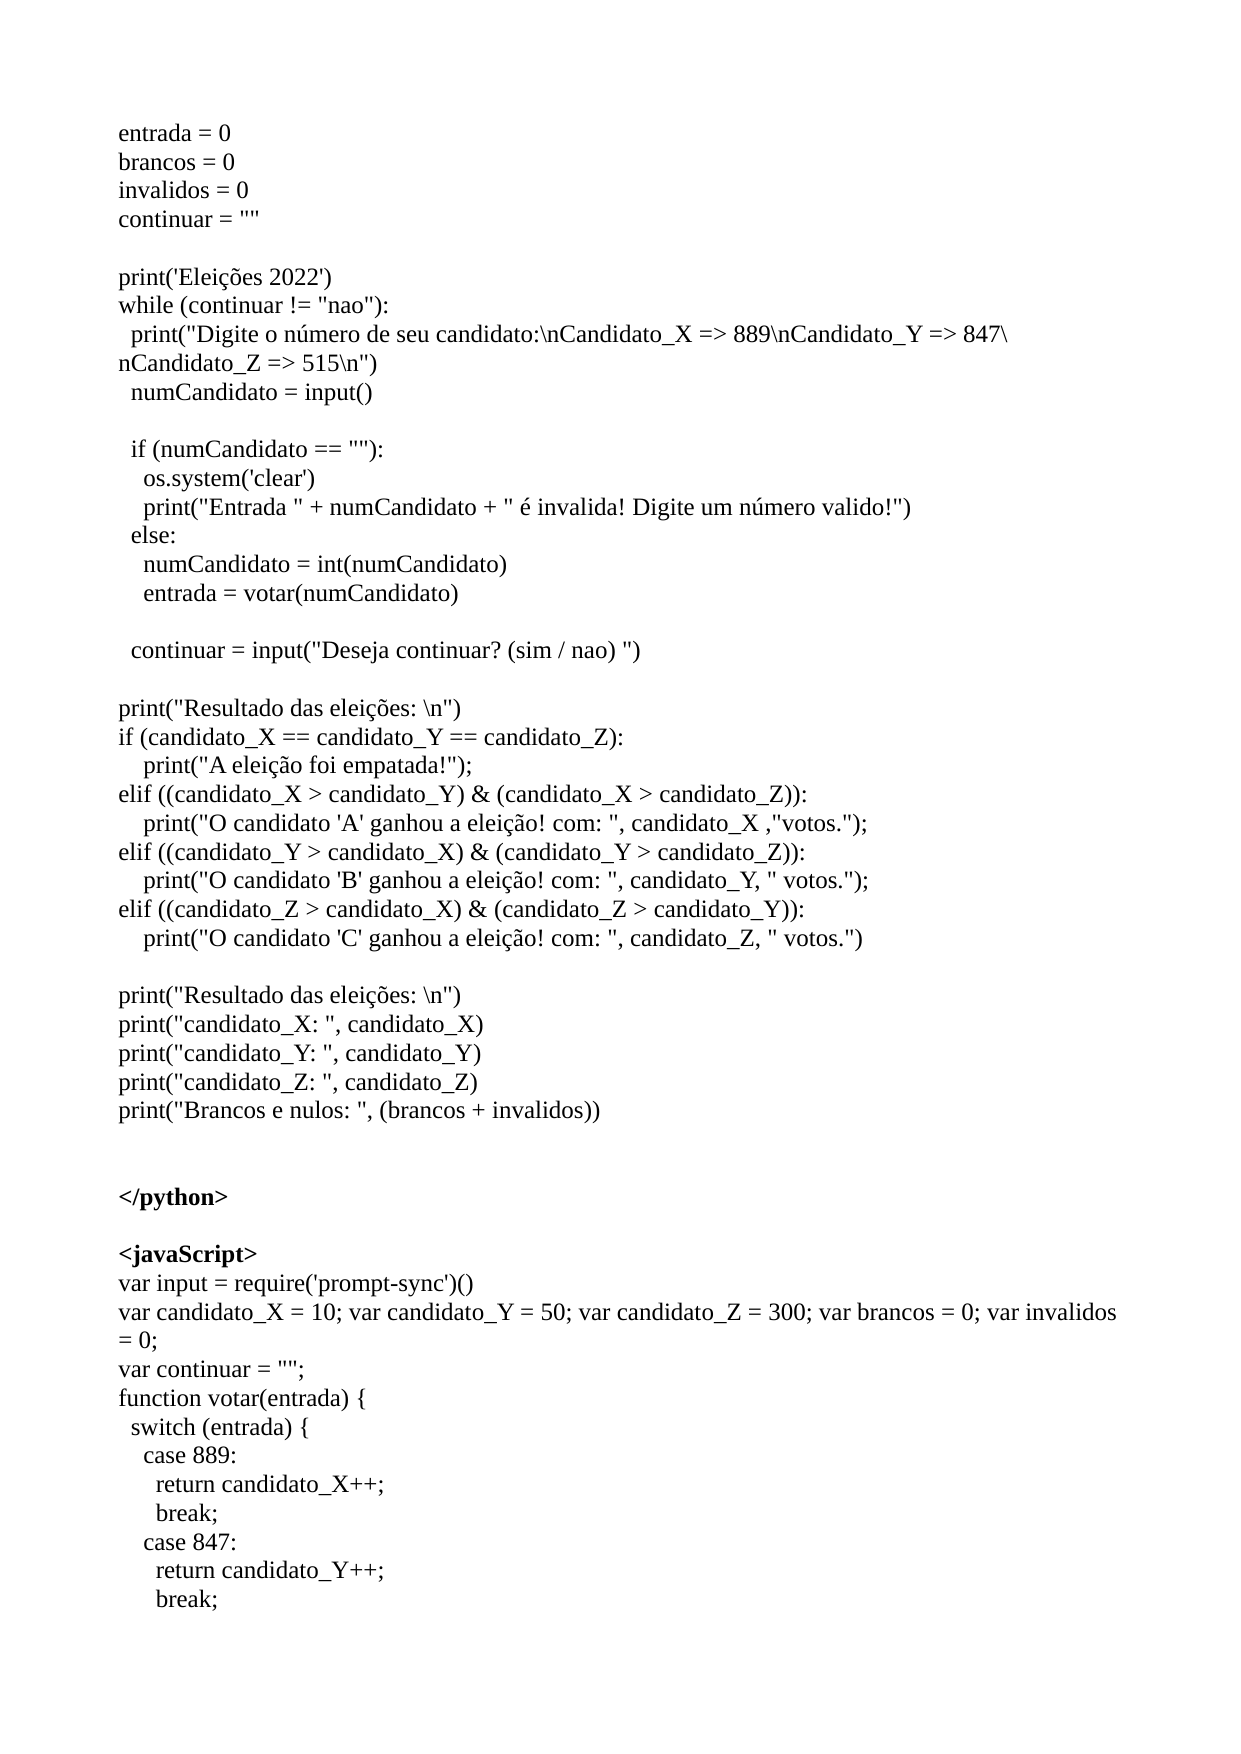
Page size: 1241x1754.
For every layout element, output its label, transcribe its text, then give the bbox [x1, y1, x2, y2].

text var continuar = ""; [118, 1354, 1122, 1383]
text print('Eleições 2022') [118, 262, 1122, 291]
text brancos = 0 [118, 147, 1122, 176]
text continuar = "" [118, 204, 1122, 233]
text elif ((candidato_X > candidato_Y) & (candidato_X > candidato_Z)): [118, 779, 1122, 808]
text return candidato_Y++; [118, 1556, 1122, 1584]
text print("Resultado das eleições: \n") [118, 693, 1122, 722]
text entrada = votar(numCandidato) [118, 578, 1122, 607]
text case 847: [118, 1527, 1122, 1556]
text print("Entrada " + numCandidato + " é invalida! Digite um número valido!") [118, 492, 1122, 521]
text invalidos = 0 [118, 176, 1122, 204]
text os.system('clear') [118, 463, 1122, 492]
text var input = require('prompt-sync')() [118, 1268, 1122, 1297]
text <javaScript> [118, 1239, 1122, 1268]
text var candidato_X = 10; var candidato_Y = 50; var candidato_Z = 300; var brancos = 0; var invalidos = 0; [118, 1297, 1122, 1354]
text numCandidato = input() [118, 377, 1122, 406]
text switch (entrada) { [118, 1412, 1122, 1441]
text print("O candidato 'C' ganhou a eleição! com: ", candidato_Z, " votos.") [118, 923, 1122, 952]
text if (numCandidato == ""): [118, 434, 1122, 463]
text numCandidato = int(numCandidato) [118, 549, 1122, 578]
text elif ((candidato_Z > candidato_X) & (candidato_Z > candidato_Y)): [118, 894, 1122, 923]
text if (candidato_X == candidato_Y == candidato_Z): [118, 722, 1122, 751]
text return candidato_X++; [118, 1469, 1122, 1498]
text function votar(entrada) { [118, 1383, 1122, 1412]
text else: [118, 521, 1122, 549]
text print("Brancos e nulos: ", (brancos + invalidos)) [118, 1096, 1122, 1124]
text entrada = 0 [118, 118, 1122, 147]
text elif ((candidato_Y > candidato_X) & (candidato_Y > candidato_Z)): [118, 837, 1122, 866]
text break; [118, 1584, 1122, 1613]
text continuar = input("Deseja continuar? (sim / nao) ") [118, 636, 1122, 664]
text </python> [118, 1182, 1122, 1211]
text print("Resultado das eleições: \n") [118, 981, 1122, 1009]
text break; [118, 1498, 1122, 1527]
text print("O candidato 'A' ganhou a eleição! com: ", candidato_X ,"votos."); [118, 808, 1122, 837]
text print("candidato_Z: ", candidato_Z) [118, 1067, 1122, 1096]
text print("O candidato 'B' ganhou a eleição! com: ", candidato_Y, " votos."); [118, 866, 1122, 894]
text case 889: [118, 1441, 1122, 1469]
text print("candidato_Y: ", candidato_Y) [118, 1038, 1122, 1067]
text print("candidato_X: ", candidato_X) [118, 1009, 1122, 1038]
text print("A eleição foi empatada!"); [118, 751, 1122, 779]
text print("Digite o número de seu candidato:\nCandidato_X => 889\nCandidato_Y => 847\nCandidato_Z => 515\n") [118, 319, 1122, 377]
text while (continuar != "nao"): [118, 291, 1122, 319]
